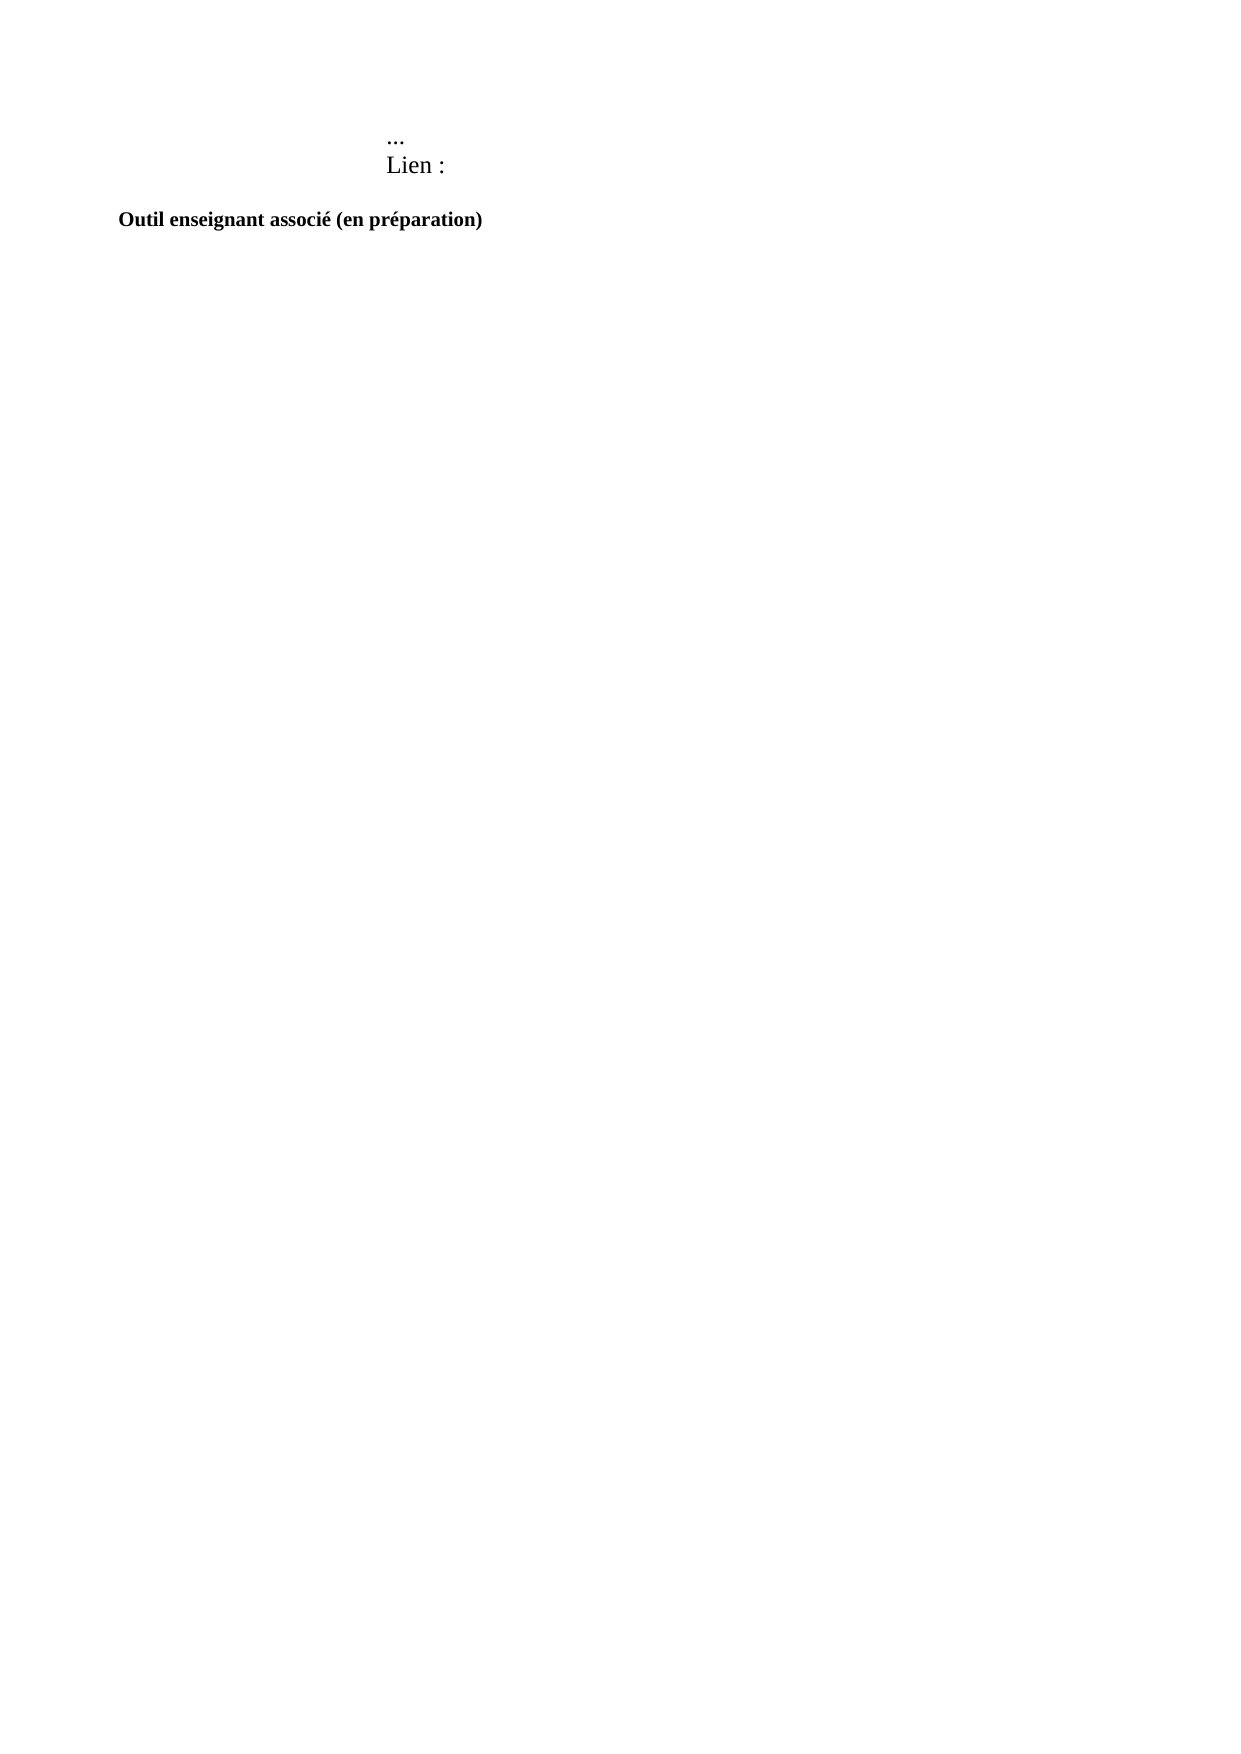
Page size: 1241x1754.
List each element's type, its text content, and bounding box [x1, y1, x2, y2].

subtitle Outil enseignant associé (en préparation) [118, 206, 1122, 231]
table_cell [118, 118, 383, 181]
table_cell ... Lien : [383, 118, 1122, 181]
